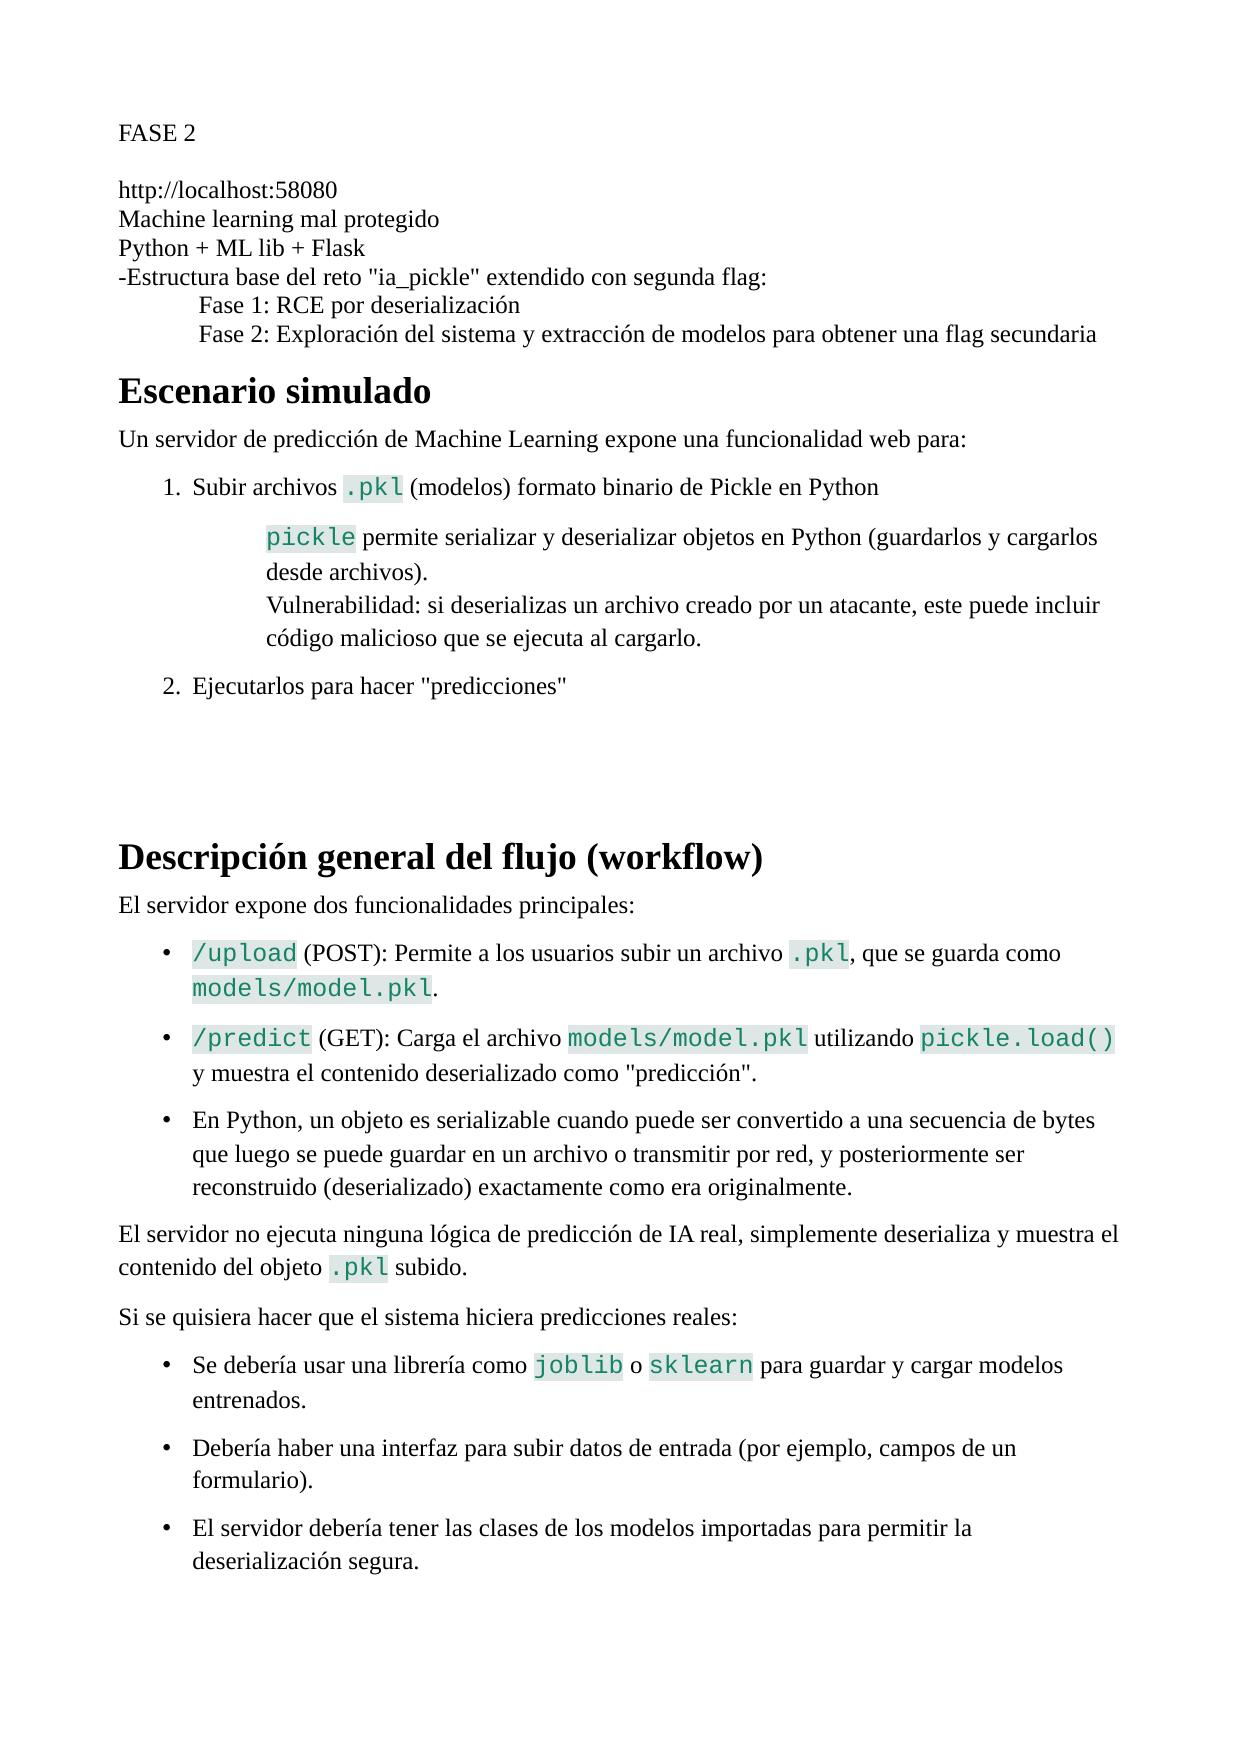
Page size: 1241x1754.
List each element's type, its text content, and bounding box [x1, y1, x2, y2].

list /predict (GET): Carga el archivo models/model.pkl utilizando pickle.load() y muestra el contenido deserializado como "predicción". [162, 1023, 1122, 1087]
text Machine learning mal protegido [118, 204, 1122, 233]
list En Python, un objeto es serializable cuando puede ser convertido a una secuencia de bytes que luego se puede guardar en un archivo o transmitir por red, y posteriormente ser reconstruido (deserializado) exactamente como era originalmente. [162, 1106, 1122, 1200]
text http://localhost:58080 [118, 176, 1122, 204]
subtitle Escenario simulado [118, 369, 1122, 412]
text El servidor no ejecuta ninguna lógica de predicción de IA real, simplemente deserializa y muestra el contenido del objeto .pkl subido. [118, 1219, 1122, 1283]
list /upload (POST): Permite a los usuarios subir un archivo .pkl, que se guarda como models/model.pkl. [162, 938, 1122, 1004]
text Python + ML lib + Flask [118, 233, 1122, 262]
subtitle Descripción general del flujo (workflow) [118, 834, 1122, 878]
text FASE 2 [118, 118, 1122, 147]
list pickle permite serializar y deserializar objetos en Python (guardarlos y cargarlos desde archivos). Vulnerabilidad: si deserializas un archivo creado por un atacante, este puede incluir código malicioso que se ejecuta al cargarlo. [236, 522, 1122, 652]
list Subir archivos .pkl (modelos) formato binario de Pickle en Python [162, 472, 1122, 503]
list Se debería usar una librería como joblib o sklearn para guardar y cargar modelos entrenados. [162, 1350, 1122, 1414]
list Debería haber una interfaz para subir datos de entrada (por ejemplo, campos de un formulario). [162, 1433, 1122, 1494]
text Un servidor de predicción de Machine Learning expone una funcionalidad web para: [118, 424, 1122, 453]
list El servidor debería tener las clases de los modelos importadas para permitir la deserialización segura. [162, 1513, 1122, 1575]
text Fase 2: Exploración del sistema y extracción de modelos para obtener una flag secundaria [118, 319, 1122, 348]
text Si se quisiera hacer que el sistema hiciera predicciones reales: [118, 1302, 1122, 1331]
text -Estructura base del reto "ia_pickle" extendido con segunda flag: [118, 262, 1122, 291]
text El servidor expone dos funcionalidades principales: [118, 890, 1122, 919]
list Ejecutarlos para hacer "predicciones" [162, 671, 1122, 700]
text Fase 1: RCE por deserialización [118, 291, 1122, 319]
